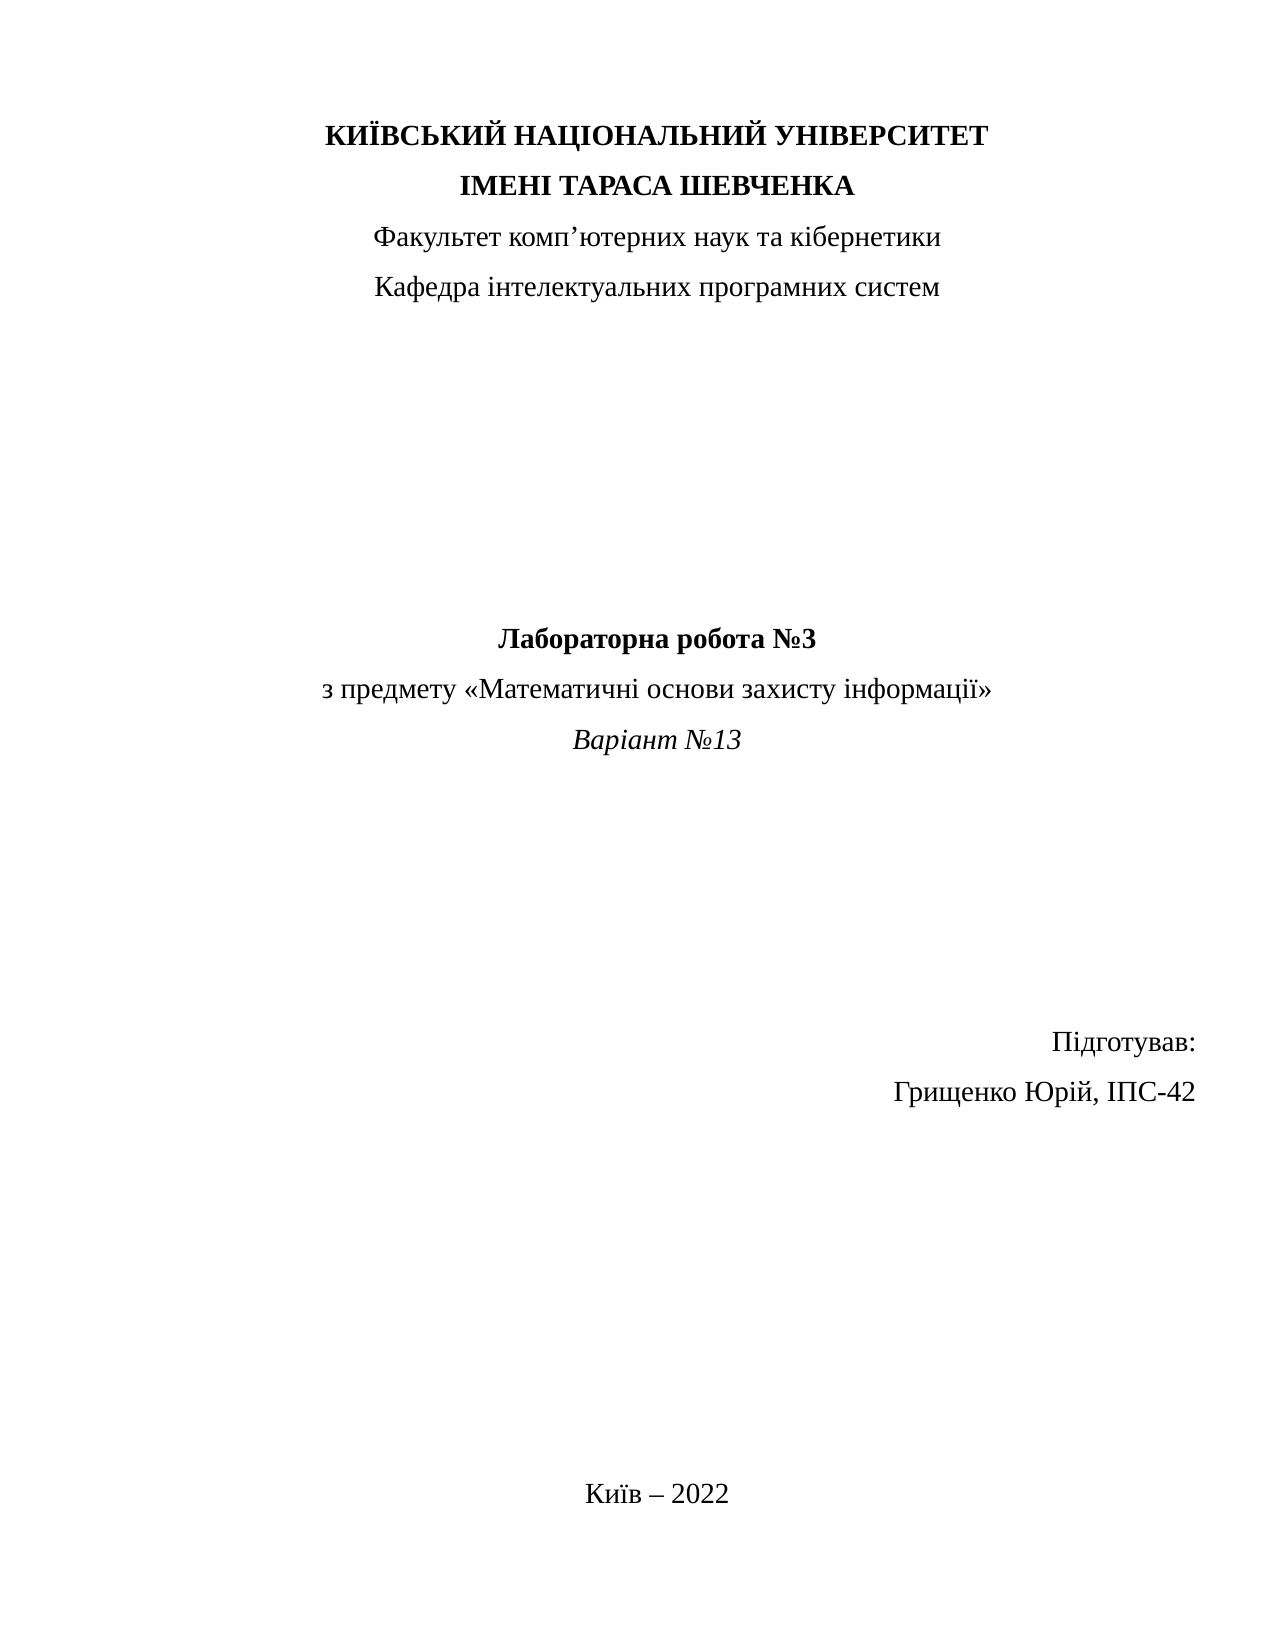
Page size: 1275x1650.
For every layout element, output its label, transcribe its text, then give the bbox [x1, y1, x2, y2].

text Варіант №13 [118, 722, 1196, 755]
text з предмету «Математичні основи захисту інформації» [118, 672, 1196, 705]
text Лабораторна робота №3 [118, 621, 1196, 655]
text Київ – 2022 [118, 1477, 1196, 1510]
text Кафедра інтелектуальних програмних систем [118, 269, 1196, 303]
text Факультет комп’ютерних наук та кібернетики [118, 219, 1196, 252]
text Підготував: [118, 1024, 1196, 1057]
text Грищенко Юрій, ІПС-42 [118, 1074, 1196, 1108]
text КИЇВСЬКИЙ НАЦІОНАЛЬНИЙ УНІВЕРСИТЕТ [118, 118, 1196, 152]
text ІМЕНІ ТАРАСА ШЕВЧЕНКА [118, 168, 1196, 202]
